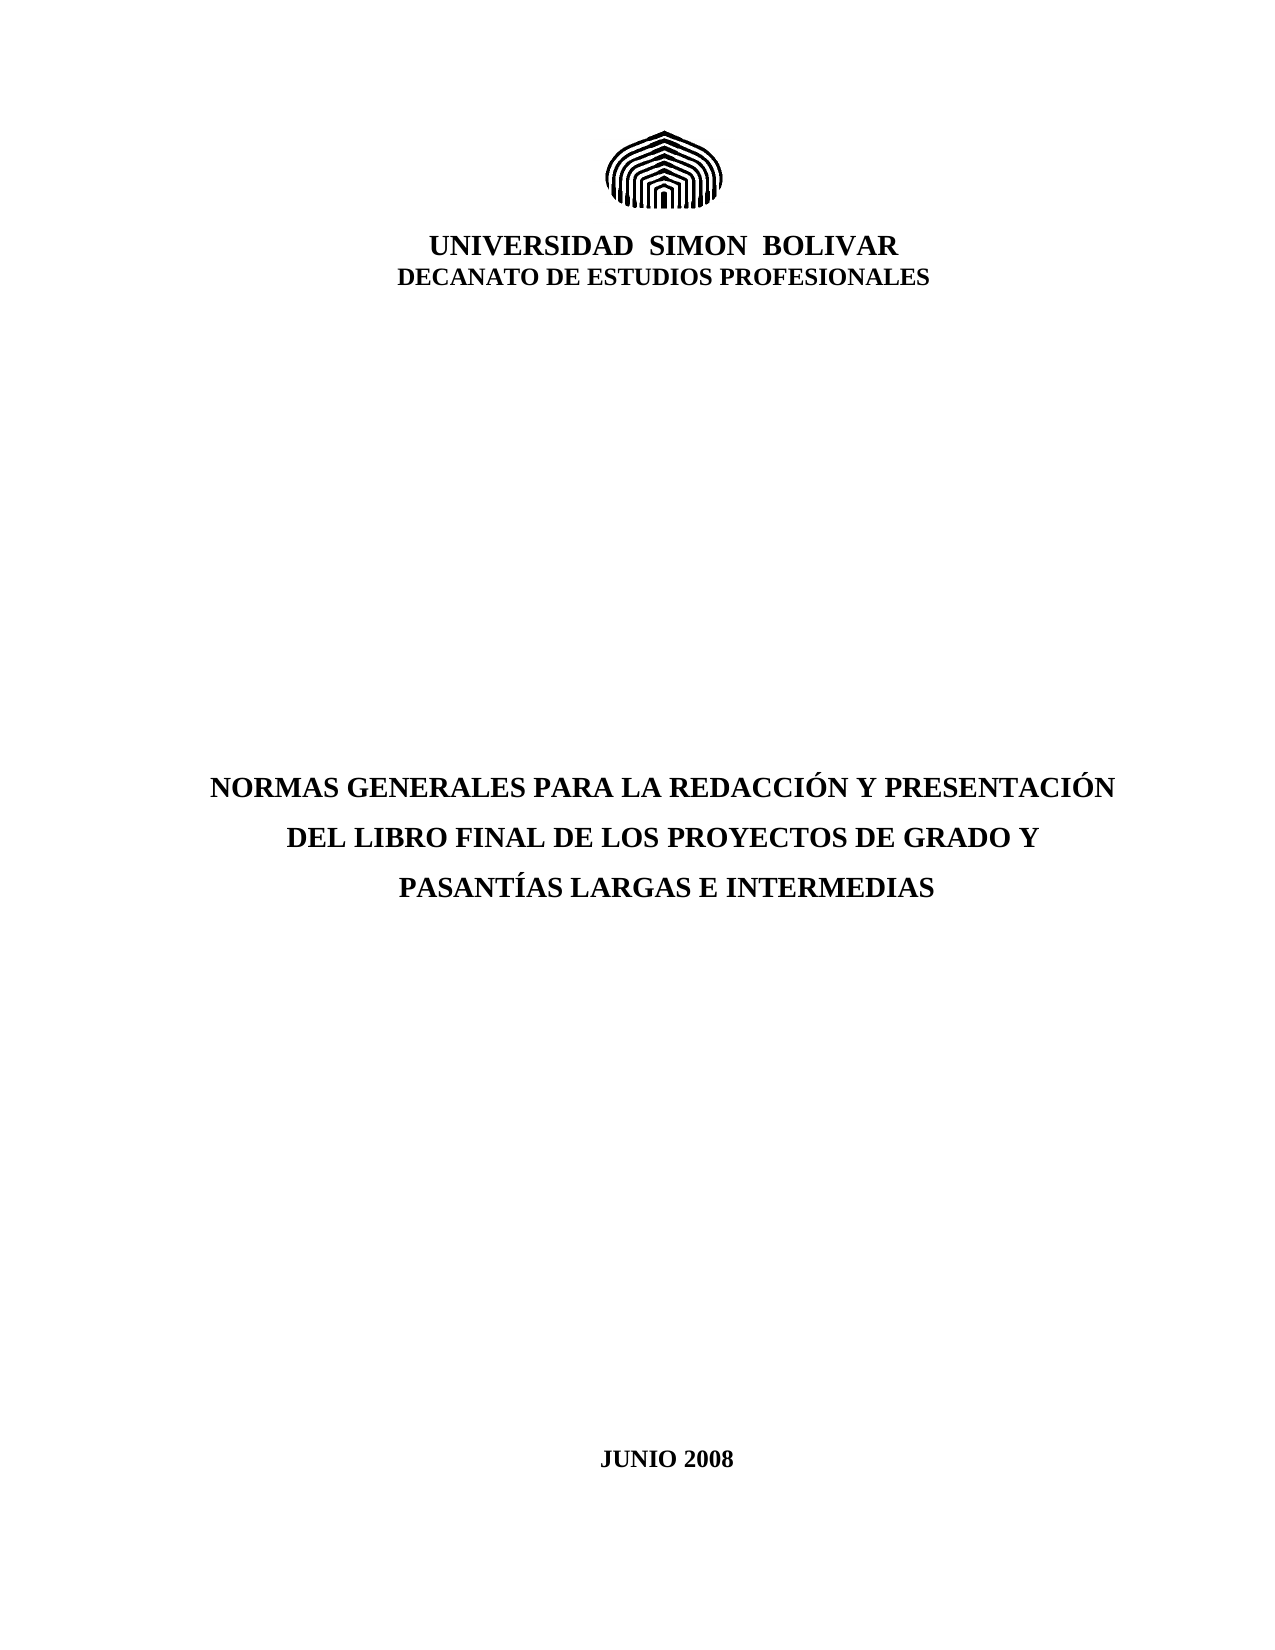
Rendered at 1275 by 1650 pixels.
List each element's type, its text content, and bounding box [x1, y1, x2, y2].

text UNIVERSIDAD SIMON BOLIVAR [177, 228, 1151, 262]
text DECANATO DE ESTUDIOS PROFESIONALES [177, 262, 1151, 291]
text ­ [177, 118, 1151, 228]
text JUNIO 2008 [177, 1443, 1156, 1473]
text NORMAS GENERALES PARA LA REDACCIÓN Y PRESENTACIÓN DEL LIBRO FINAL DE LOS PROYECTOS DE GRADO Y PASANTÍAS LARGAS E INTERMEDIAS [177, 770, 1156, 904]
